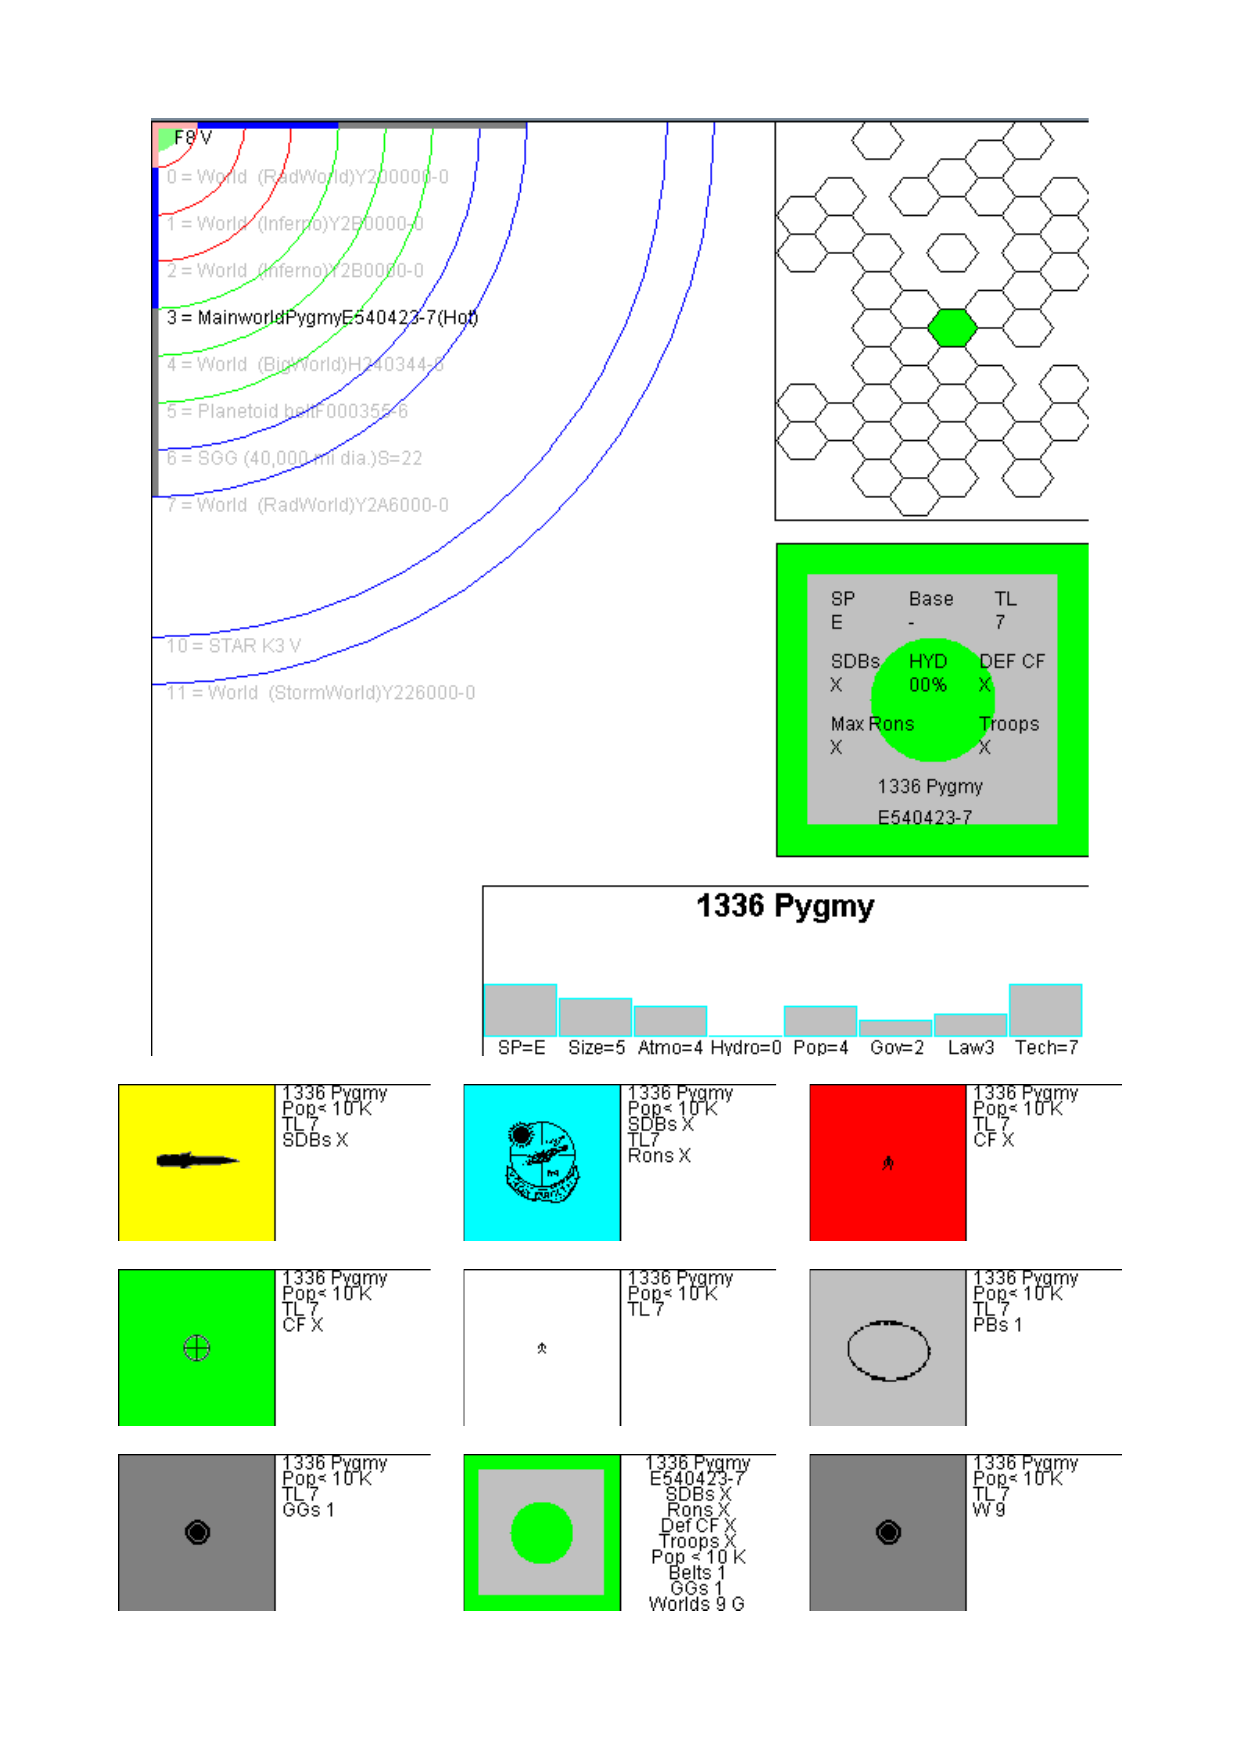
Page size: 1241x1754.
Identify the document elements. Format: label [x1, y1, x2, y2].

picture [118, 1269, 431, 1426]
picture [118, 1084, 431, 1241]
picture [809, 1454, 1122, 1611]
picture [463, 1084, 777, 1241]
picture [463, 1269, 777, 1426]
picture [151, 118, 1089, 1056]
picture [118, 1454, 431, 1611]
picture [809, 1084, 1122, 1241]
picture [809, 1269, 1122, 1426]
picture [463, 1454, 777, 1611]
